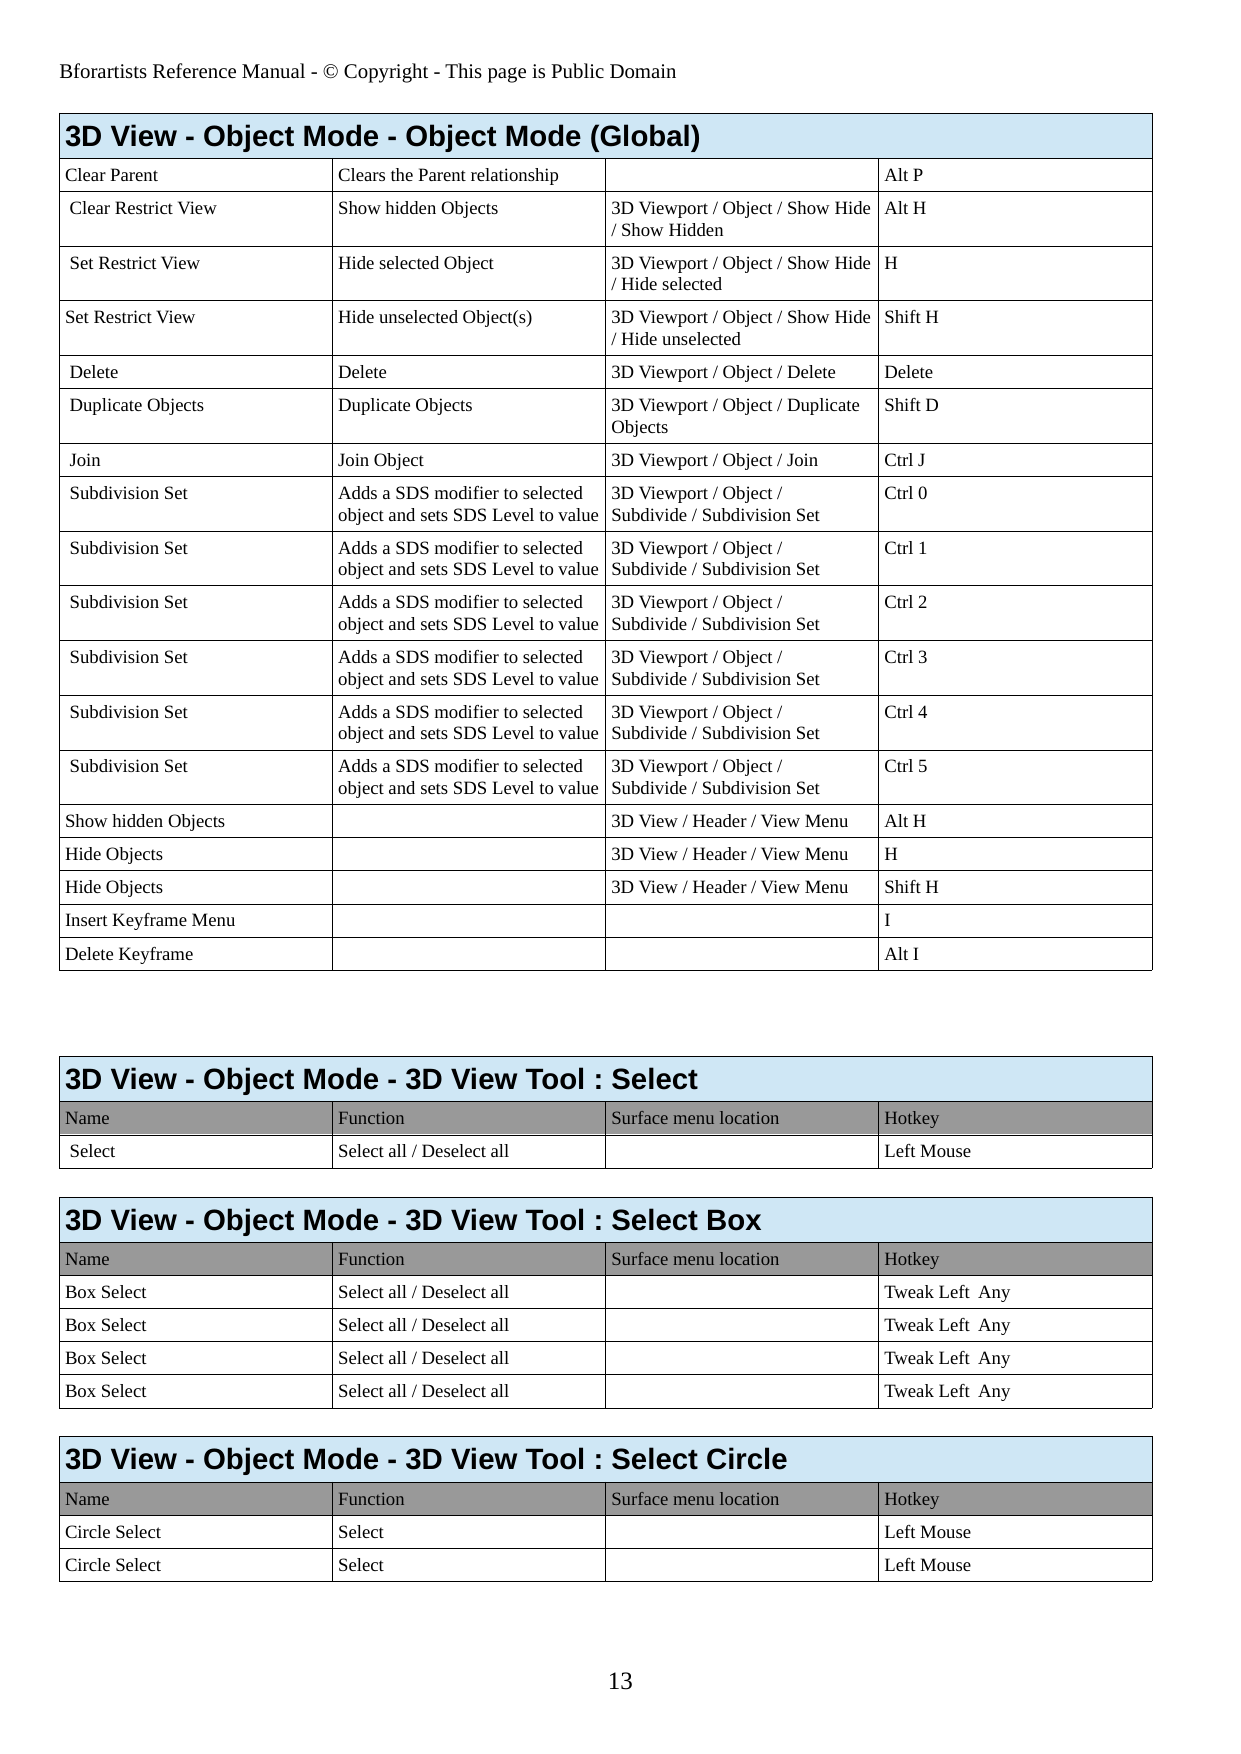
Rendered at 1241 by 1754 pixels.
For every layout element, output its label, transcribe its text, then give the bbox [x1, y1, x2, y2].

table_cell Ctrl 3 [879, 641, 1152, 695]
table_cell Tweak Left Any [879, 1276, 1152, 1308]
table_cell Tweak Left Any [879, 1309, 1152, 1341]
table_cell Select [333, 1549, 605, 1581]
table_cell 3D Viewport / Object / Show Hide / Hide selected [606, 247, 878, 300]
table_cell Clear Restrict View [60, 192, 332, 246]
table_cell Select [333, 1516, 605, 1548]
table_cell [606, 1342, 878, 1374]
table_cell Adds a SDS modifier to selected object and sets SDS Level to value [333, 751, 605, 804]
table_cell Left Mouse [879, 1549, 1152, 1581]
table_cell Adds a SDS modifier to selected object and sets SDS Level to value [333, 641, 605, 695]
table_header 3D View - Object Mode - Object Mode (Global) [60, 114, 1152, 158]
table_cell Hide Objects [60, 838, 332, 870]
table_cell 3D Viewport / Object / Duplicate Objects [606, 389, 878, 443]
table_cell 3D Viewport / Object / Subdivide / Subdivision Set [606, 586, 878, 640]
table_cell [606, 1375, 878, 1407]
table_cell Subdivision Set [60, 532, 332, 585]
table_cell [606, 159, 878, 191]
table_cell Ctrl J [879, 444, 1152, 476]
table_cell Hide Objects [60, 871, 332, 903]
table_cell Delete Keyframe [60, 938, 332, 970]
table_cell [333, 805, 605, 837]
table_cell Box Select [60, 1375, 332, 1407]
table_cell Surface menu location [606, 1102, 878, 1134]
table_cell Ctrl 0 [879, 477, 1152, 531]
table_cell Join [60, 444, 332, 476]
table_cell Insert Keyframe Menu [60, 905, 332, 937]
table_cell 3D Viewport / Object / Join [606, 444, 878, 476]
table_cell Join Object [333, 444, 605, 476]
table_cell Subdivision Set [60, 641, 332, 695]
table_cell Select [60, 1136, 332, 1168]
table_cell Function [333, 1102, 605, 1134]
table_cell Alt H [879, 192, 1152, 246]
table_cell Set Restrict View [60, 301, 332, 355]
table_cell Box Select [60, 1342, 332, 1374]
table_cell Name [60, 1102, 332, 1134]
table_cell Function [333, 1243, 605, 1275]
table_cell Subdivision Set [60, 751, 332, 804]
table_cell [333, 871, 605, 903]
table_header 3D View - Object Mode - 3D View Tool : Select [60, 1057, 1152, 1101]
table_cell [333, 938, 605, 970]
table_cell Circle Select [60, 1549, 332, 1581]
table_cell [333, 905, 605, 937]
table_cell Alt P [879, 159, 1152, 191]
table_cell Box Select [60, 1309, 332, 1341]
table_cell Select all / Deselect all [333, 1276, 605, 1308]
table_cell 3D Viewport / Object / Subdivide / Subdivision Set [606, 751, 878, 804]
table_cell Hotkey [879, 1102, 1152, 1134]
table_header 3D View - Object Mode - 3D View Tool : Select Box [60, 1198, 1152, 1242]
table_cell [606, 1136, 878, 1168]
table_cell Subdivision Set [60, 586, 332, 640]
table_cell Alt I [879, 938, 1152, 970]
table_cell [606, 1516, 878, 1548]
table_cell Tweak Left Any [879, 1375, 1152, 1407]
table_cell I [879, 905, 1152, 937]
table_cell Ctrl 4 [879, 696, 1152, 749]
table_cell [606, 1276, 878, 1308]
table_cell Hide selected Object [333, 247, 605, 300]
table_header 3D View - Object Mode - 3D View Tool : Select Circle [60, 1437, 1152, 1482]
table_cell H [879, 838, 1152, 870]
table_cell Duplicate Objects [60, 389, 332, 443]
table_cell Set Restrict View [60, 247, 332, 300]
table_cell Hotkey [879, 1483, 1152, 1515]
table_cell [333, 838, 605, 870]
table_cell Shift H [879, 871, 1152, 903]
table_cell Hotkey [879, 1243, 1152, 1275]
table_cell Left Mouse [879, 1136, 1152, 1168]
table_cell Name [60, 1483, 332, 1515]
table_cell Left Mouse [879, 1516, 1152, 1548]
table_cell [606, 1549, 878, 1581]
table_cell Hide unselected Object(s) [333, 301, 605, 355]
table_cell Clear Parent [60, 159, 332, 191]
table_cell Ctrl 1 [879, 532, 1152, 585]
table_cell [606, 938, 878, 970]
table_cell Alt H [879, 805, 1152, 837]
table_cell 3D View / Header / View Menu [606, 805, 878, 837]
table_cell Ctrl 5 [879, 751, 1152, 804]
table_cell 3D Viewport / Object / Subdivide / Subdivision Set [606, 641, 878, 695]
table_cell Select all / Deselect all [333, 1342, 605, 1374]
table_cell Adds a SDS modifier to selected object and sets SDS Level to value [333, 477, 605, 531]
table_cell Circle Select [60, 1516, 332, 1548]
table_cell 3D View / Header / View Menu [606, 838, 878, 870]
table_cell Adds a SDS modifier to selected object and sets SDS Level to value [333, 586, 605, 640]
table_cell Name [60, 1243, 332, 1275]
table_cell 3D Viewport / Object / Subdivide / Subdivision Set [606, 532, 878, 585]
table_cell Subdivision Set [60, 477, 332, 531]
table_cell Surface menu location [606, 1243, 878, 1275]
table_cell Adds a SDS modifier to selected object and sets SDS Level to value [333, 532, 605, 585]
table_cell 3D Viewport / Object / Subdivide / Subdivision Set [606, 696, 878, 749]
table_cell Adds a SDS modifier to selected object and sets SDS Level to value [333, 696, 605, 749]
table_cell Subdivision Set [60, 696, 332, 749]
table_cell Select all / Deselect all [333, 1136, 605, 1168]
table_cell 3D Viewport / Object / Show Hide / Show Hidden [606, 192, 878, 246]
table_cell Select all / Deselect all [333, 1309, 605, 1341]
table_cell Clears the Parent relationship [333, 159, 605, 191]
table_cell Shift H [879, 301, 1152, 355]
table_cell Delete [60, 356, 332, 388]
table_cell Show hidden Objects [333, 192, 605, 246]
table_cell 3D Viewport / Object / Subdivide / Subdivision Set [606, 477, 878, 531]
table_cell H [879, 247, 1152, 300]
table_cell Function [333, 1483, 605, 1515]
table_cell 3D View / Header / View Menu [606, 871, 878, 903]
table_cell 3D Viewport / Object / Delete [606, 356, 878, 388]
table_cell Ctrl 2 [879, 586, 1152, 640]
table_cell Shift D [879, 389, 1152, 443]
table_cell Delete [333, 356, 605, 388]
table_cell [606, 1309, 878, 1341]
table_cell 3D Viewport / Object / Show Hide / Hide unselected [606, 301, 878, 355]
table_cell Surface menu location [606, 1483, 878, 1515]
table_cell Delete [879, 356, 1152, 388]
table_cell [606, 905, 878, 937]
table_cell Select all / Deselect all [333, 1375, 605, 1407]
table_cell Show hidden Objects [60, 805, 332, 837]
table_cell Duplicate Objects [333, 389, 605, 443]
table_cell Tweak Left Any [879, 1342, 1152, 1374]
table_cell Box Select [60, 1276, 332, 1308]
